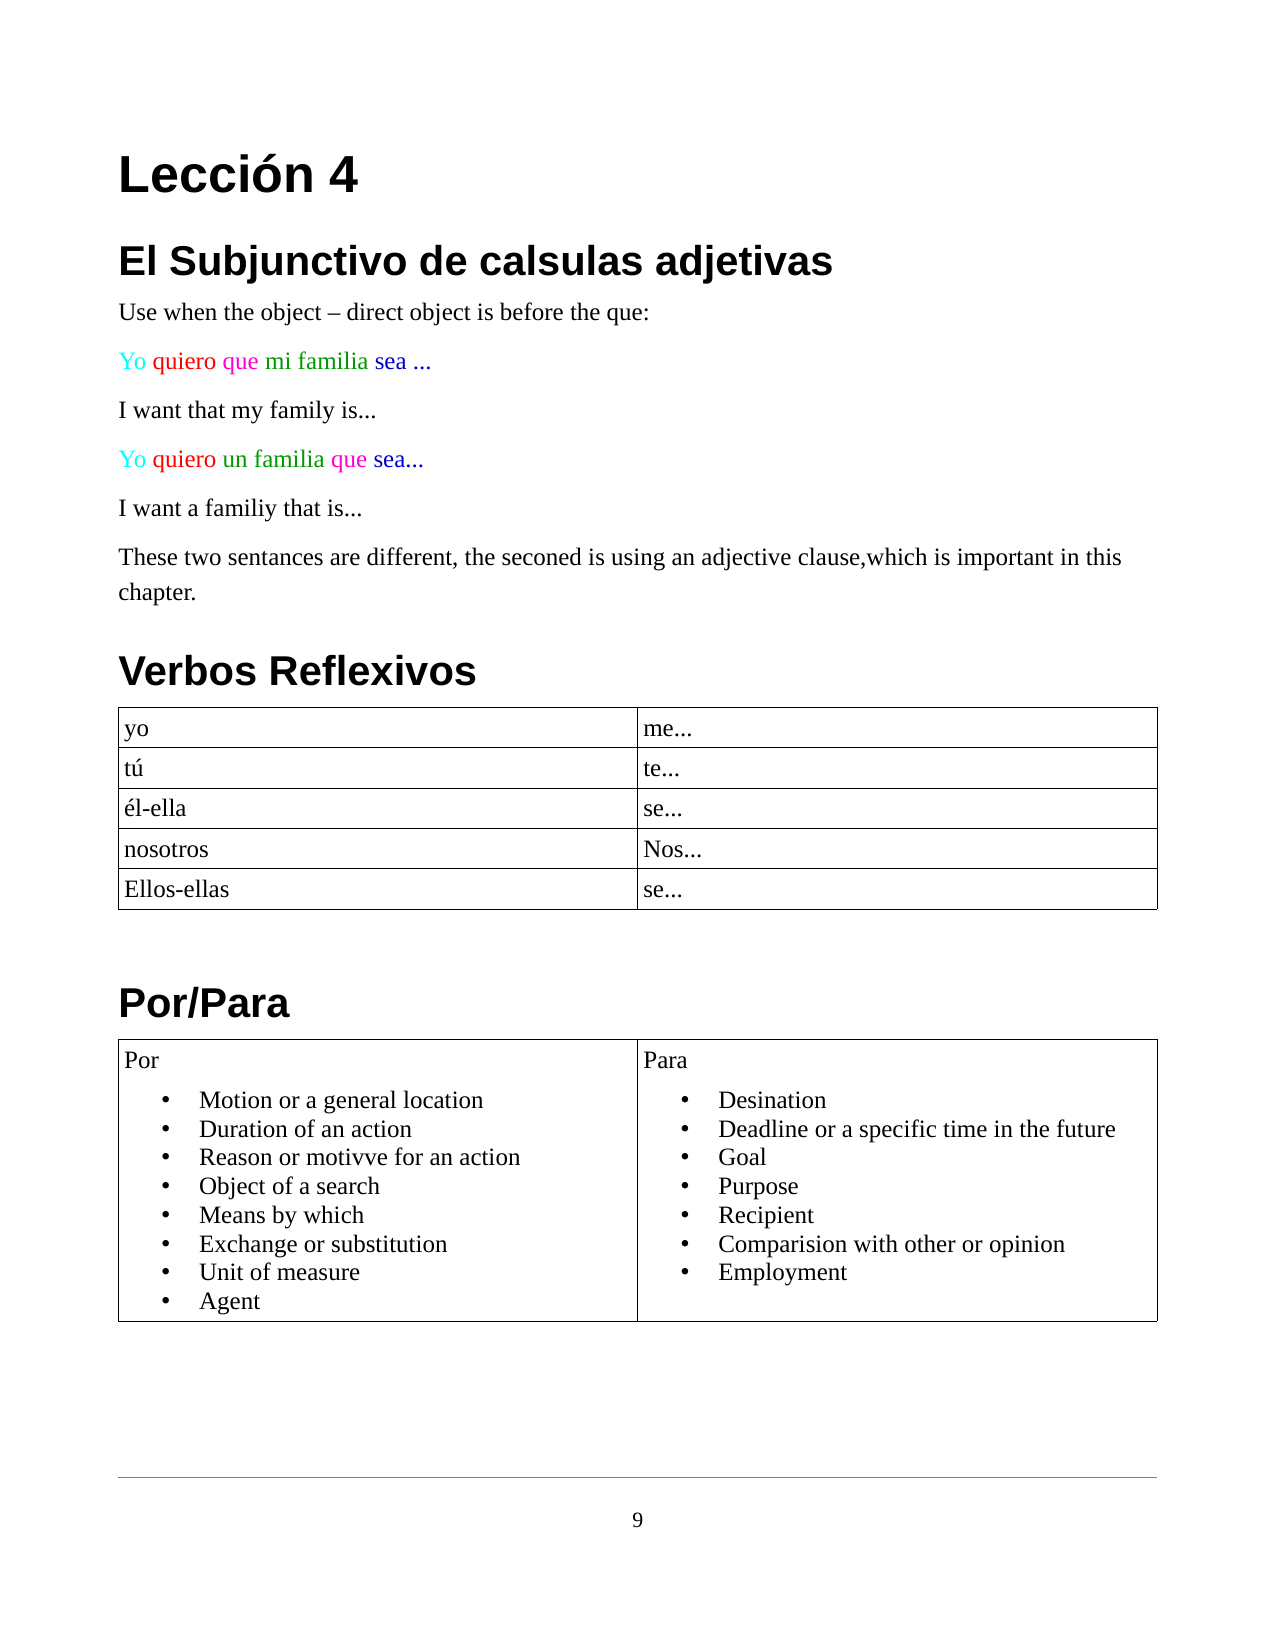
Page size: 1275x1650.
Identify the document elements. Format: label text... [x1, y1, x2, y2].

table_header me... [638, 708, 1157, 747]
table_cell Nos... [638, 829, 1157, 868]
table_header yo [119, 708, 637, 747]
text I want a familiy that is... [118, 493, 1157, 522]
table_cell Desination Deadline or a specific time in the future Goal Purpose Recipient Comparision with other or opinion Employment [638, 1079, 1157, 1321]
text These two sentances are different, the seconed is using an adjective clause,which is important in this chapter. [118, 542, 1157, 605]
table_cell él-ella [119, 789, 637, 828]
text Use when the object – direct object is before the que: [118, 297, 1157, 326]
subtitle Por/Para [118, 978, 1157, 1026]
table_cell se... [638, 869, 1157, 908]
subtitle Verbos Reflexivos [118, 646, 1157, 694]
table_cell se... [638, 789, 1157, 828]
table_cell te... [638, 748, 1157, 787]
text I want that my family is... [118, 395, 1157, 424]
table_cell Motion or a general location Duration of an action Reason or motivve for an action Object of a search Means by which Exchange or substitution Unit of measure Agent [119, 1079, 637, 1321]
subtitle El Subjunctivo de calsulas adjetivas [118, 236, 1157, 284]
table_cell Ellos-ellas [119, 869, 637, 908]
table_header Por [119, 1040, 637, 1079]
subtitle Lección 4 [118, 143, 1157, 203]
table_header Para [638, 1040, 1157, 1079]
text Yo quiero un familia que sea... [118, 444, 1157, 473]
table_cell tú [119, 748, 637, 787]
table_cell nosotros [119, 829, 637, 868]
text Yo quiero que mi familia sea ... [118, 346, 1157, 374]
